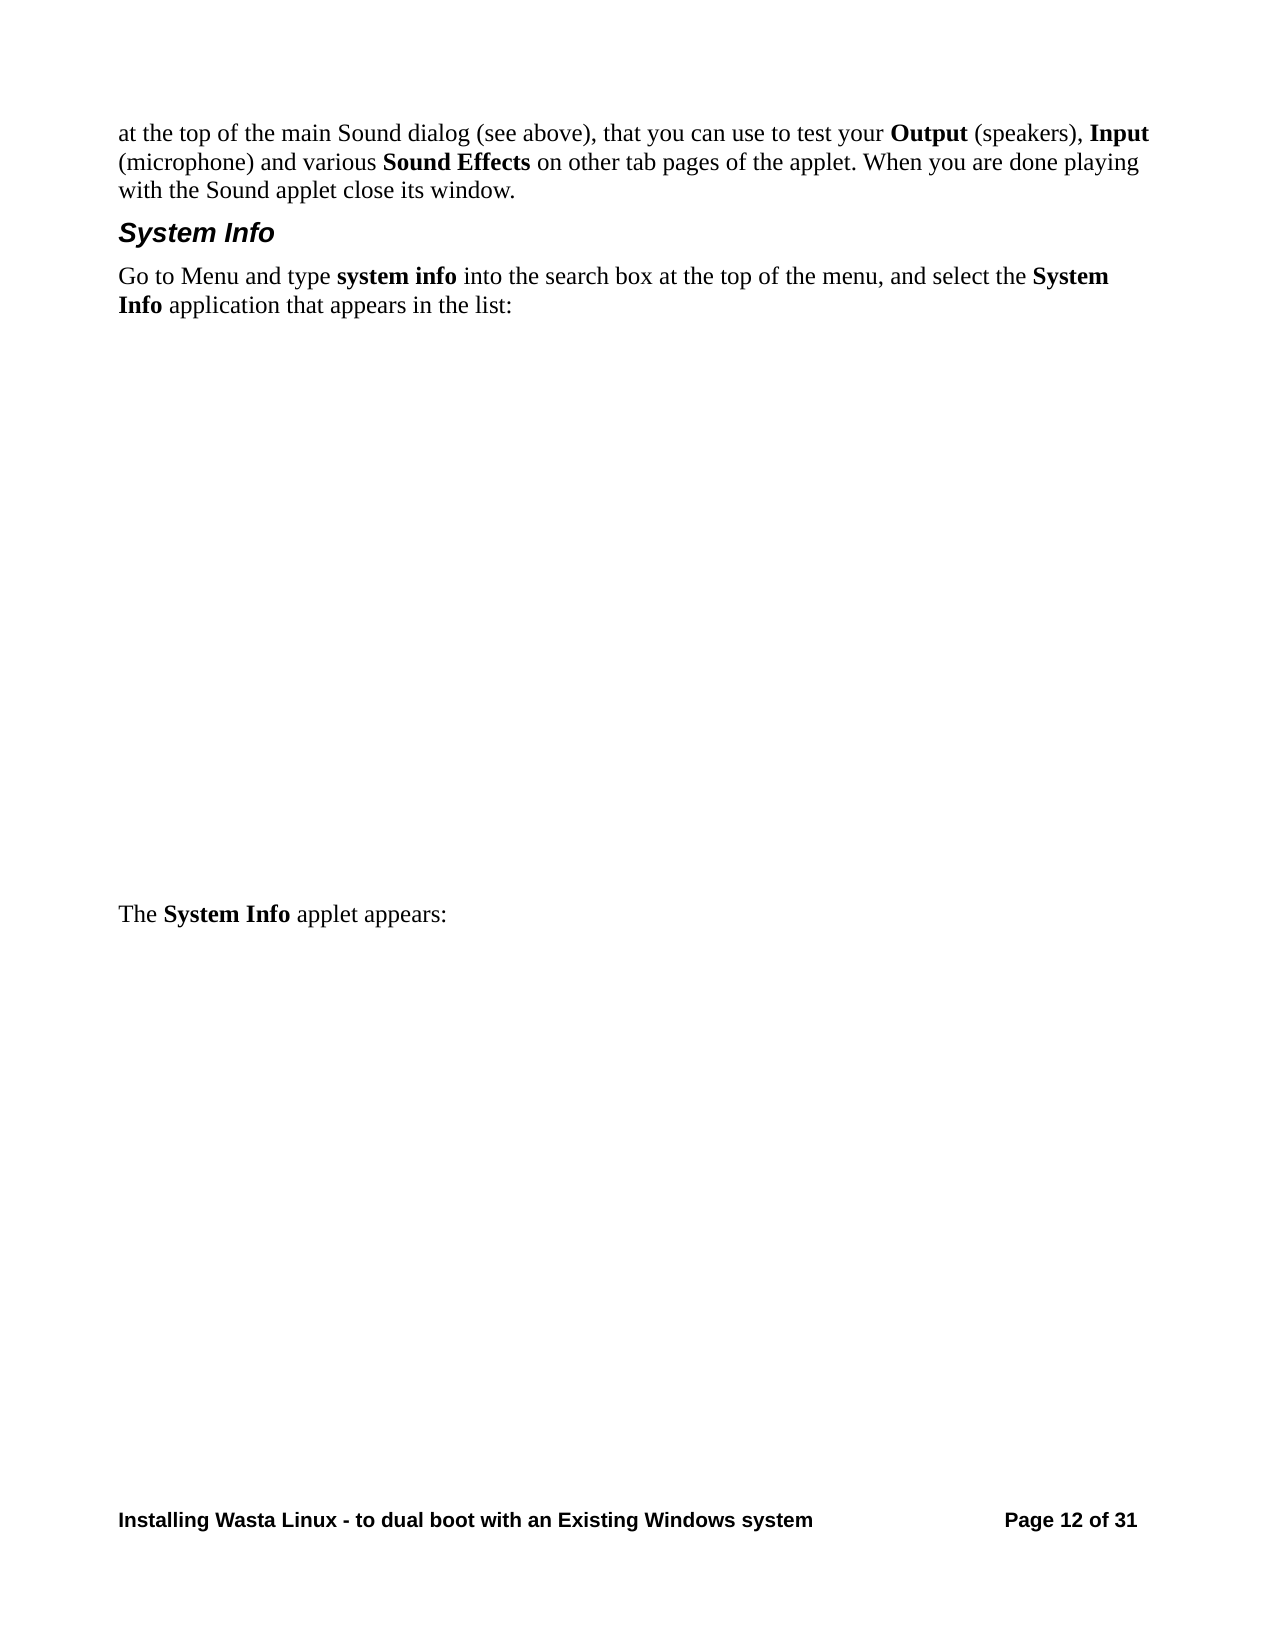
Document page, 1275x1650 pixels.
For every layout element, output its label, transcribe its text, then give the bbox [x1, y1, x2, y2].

text Go to Menu and type system info into the search box at the top of the menu, and select the System Info application that appears in the list: [118, 261, 1157, 319]
text at the top of the main Sound dialog (see above), that you can use to test your Output (speakers), Input (microphone) and various Sound Effects on other tab pages of the applet. When you are done playing with the Sound applet close its window. [118, 118, 1157, 204]
subtitle System Info [118, 217, 1157, 249]
text The System Info applet appears: [118, 899, 1157, 928]
